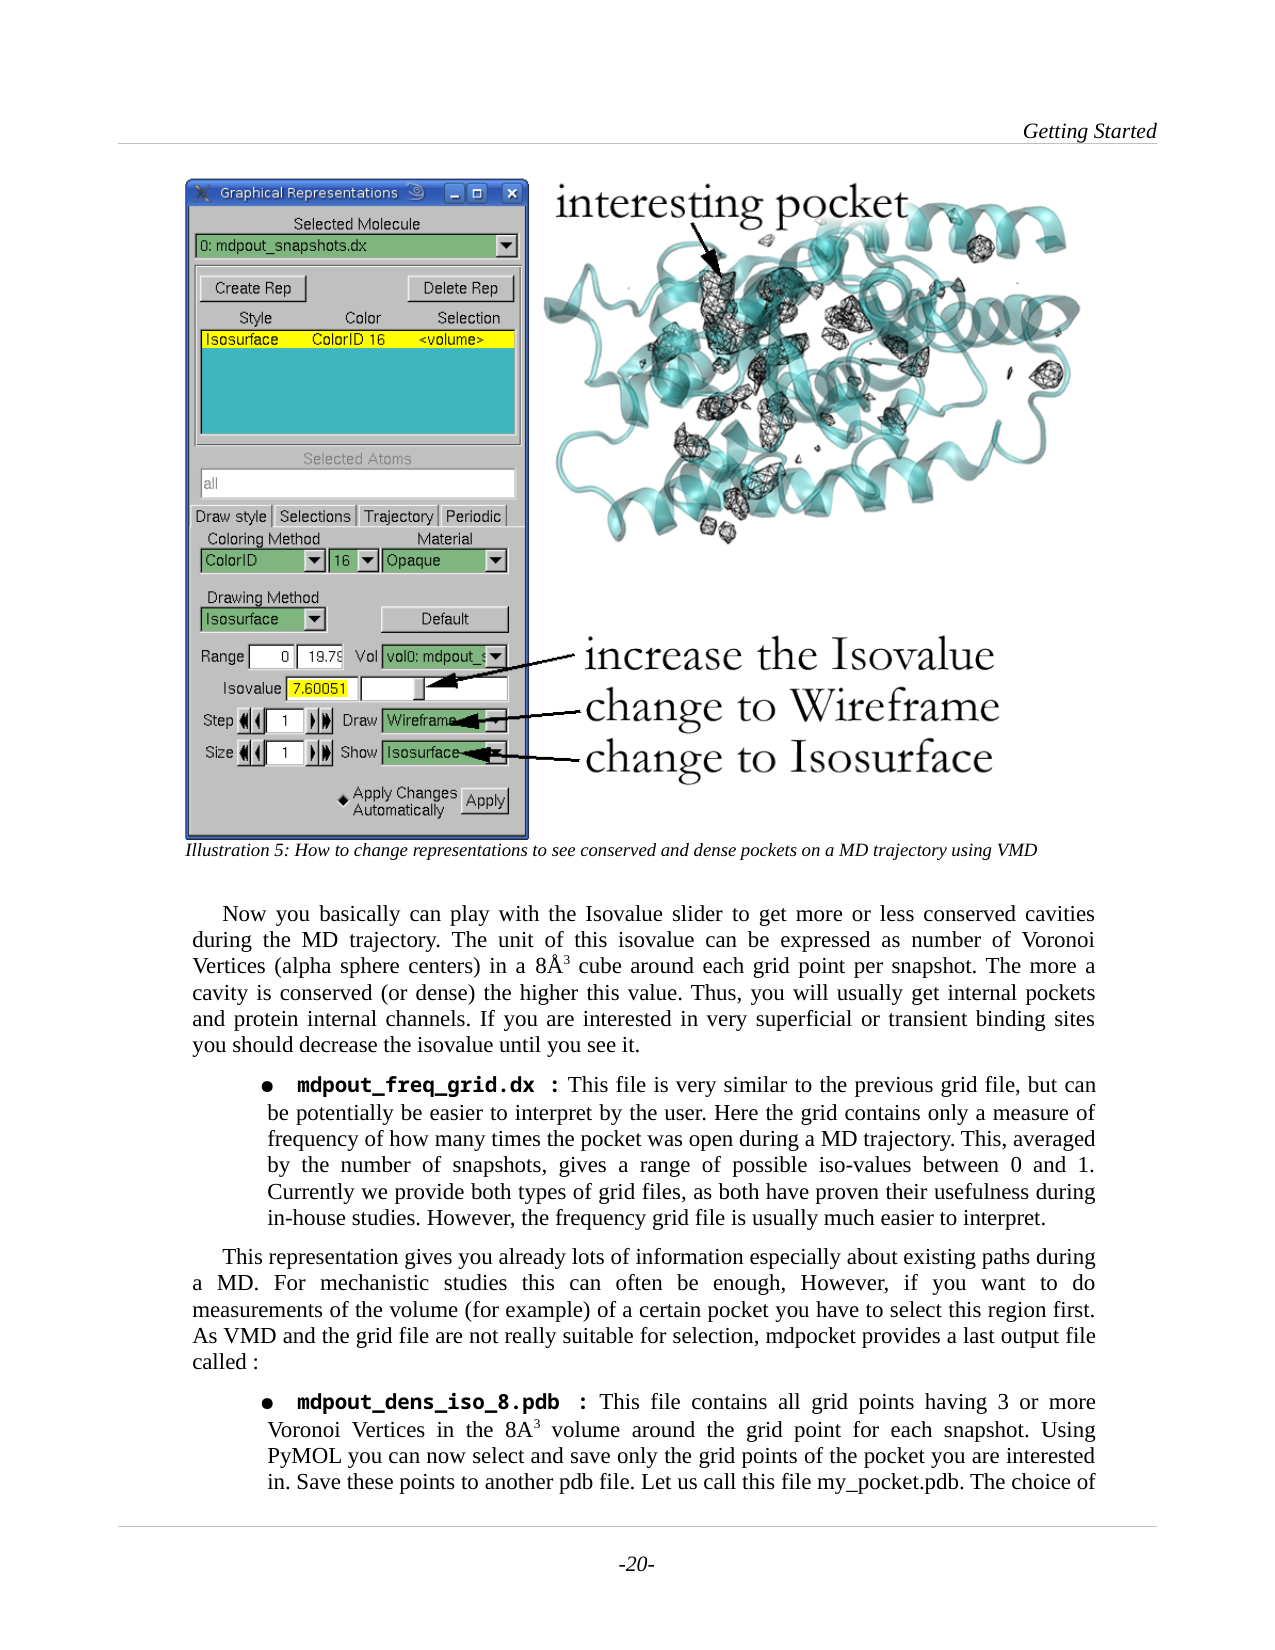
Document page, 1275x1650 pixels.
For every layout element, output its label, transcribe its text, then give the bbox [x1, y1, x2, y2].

list mdpout_dens_iso_8.pdb : This file contains all grid points having 3 or more Voronoi Vertices in the 8A3 volume around the grid point for each snapshot. Using PyMOL you can now select and save only the grid points of the pocket you are interested in. Save these points to another pdb file. Let us call this file my_pocket.pdb. The choice of the correct grid points for your pocket definition depends completely on you. As rule of a thumb we would recommend to use a high (like 5) isovalue if you want to show open channels in a protein or protein internal binding pockets. You should lower this isovalue (maybe to 2 or 3) if you are interested in transient phenomena (opening, closing of paths, transient pockets etc...). Refer to advanced features to know how to extract these pdb files with other iso values. [229, 1387, 1097, 1495]
text Now you basically can play with the Isovalue slider to get more or less conserved cavities during the MD trajectory. The unit of this isovalue can be expressed as number of Voronoi Vertices (alpha sphere centers) in a 8Å3 cube around each grid point per snapshot. The more a cavity is conserved (or dense) the higher this value. Thus, you will usually get internal pockets and protein internal channels. If you are interested in very superficial or transient binding sites you should decrease the isovalue until you see it. [192, 900, 1097, 1058]
text This representation gives you already lots of information especially about existing paths during a MD. For mechanistic studies this can often be enough, However, if you want to do measurements of the volume (for example) of a certain pocket you have to select this region first. As VMD and the grid file are not really suitable for selection, mdpocket provides a last output file called : [192, 1243, 1097, 1375]
text Illustration 5: How to change representations to see conserved and dense pockets on a MD trajectory using VMD [185, 840, 1090, 861]
picture [185, 172, 1091, 840]
list mdpout_freq_grid.dx : This file is very similar to the previous grid file, but can be potentially be easier to interpret by the user. Here the grid contains only a measure of frequency of how many times the pocket was open during a MD trajectory. This, averaged by the number of snapshots, gives a range of possible iso-values between 0 and 1. Currently we provide both types of grid files, as both have proven their usefulness during in-house studies. However, the frequency grid file is usually much easier to interpret. [229, 1070, 1097, 1231]
